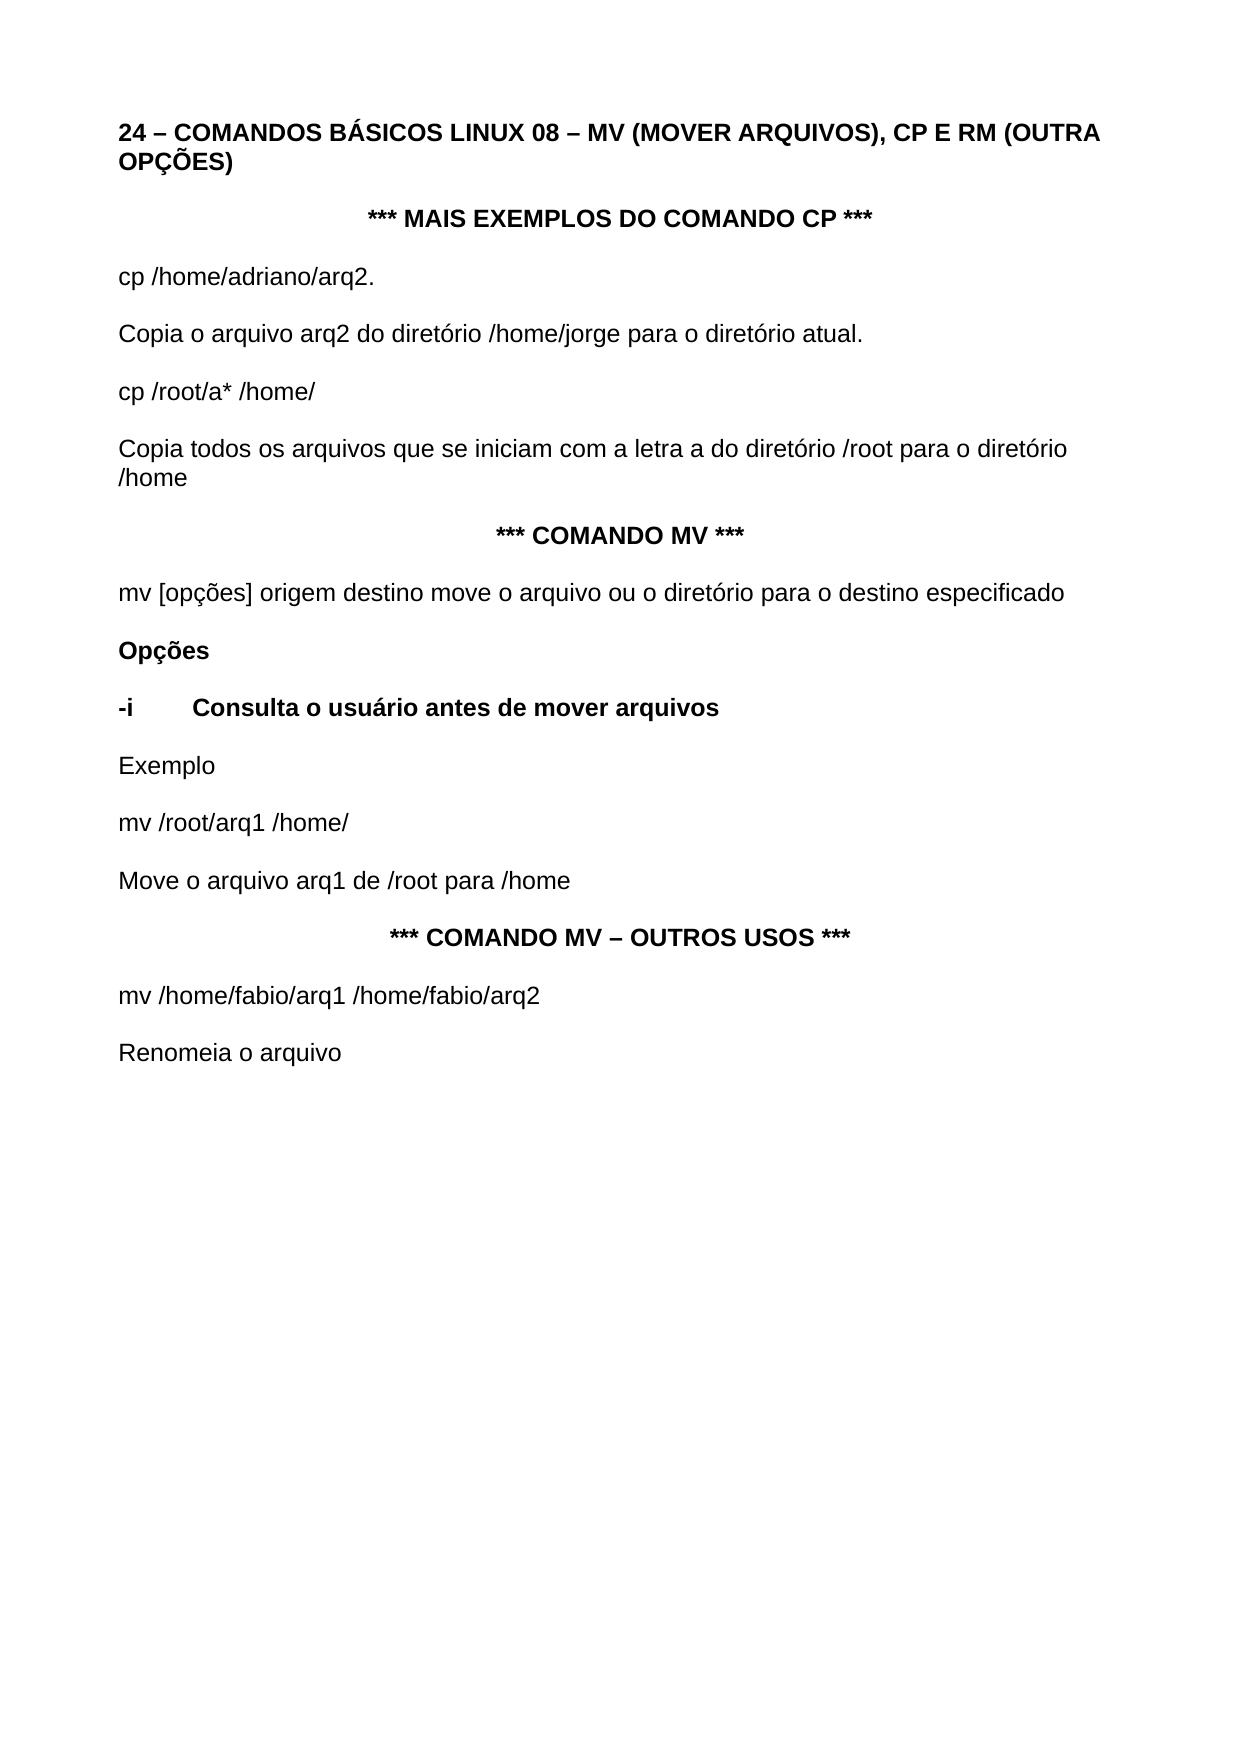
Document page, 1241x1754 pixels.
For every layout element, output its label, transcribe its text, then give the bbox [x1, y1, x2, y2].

text Renomeia o arquivo [118, 1038, 1122, 1067]
text *** COMANDO MV – OUTROS USOS *** [118, 923, 1122, 952]
text cp /root/a* /home/ [118, 377, 1122, 406]
text Copia todos os arquivos que se iniciam com a letra a do diretório /root para o diretório /home [118, 434, 1122, 492]
text *** COMANDO MV *** [118, 521, 1122, 549]
text *** MAIS EXEMPLOS DO COMANDO CP *** [118, 204, 1122, 233]
text Opções [118, 636, 1122, 664]
text Exemplo [118, 751, 1122, 779]
text 24 – COMANDOS BÁSICOS LINUX 08 – MV (MOVER ARQUIVOS), CP E RM (OUTRA OPÇÕES) [118, 118, 1122, 176]
text mv [opções] origem destino move o arquivo ou o diretório para o destino especificado [118, 578, 1122, 607]
text mv /root/arq1 /home/ [118, 808, 1122, 837]
text -i Consulta o usuário antes de mover arquivos [118, 693, 1122, 722]
text Copia o arquivo arq2 do diretório /home/jorge para o diretório atual. [118, 319, 1122, 348]
text mv /home/fabio/arq1 /home/fabio/arq2 [118, 981, 1122, 1009]
text Move o arquivo arq1 de /root para /home [118, 866, 1122, 894]
text cp /home/adriano/arq2. [118, 262, 1122, 291]
